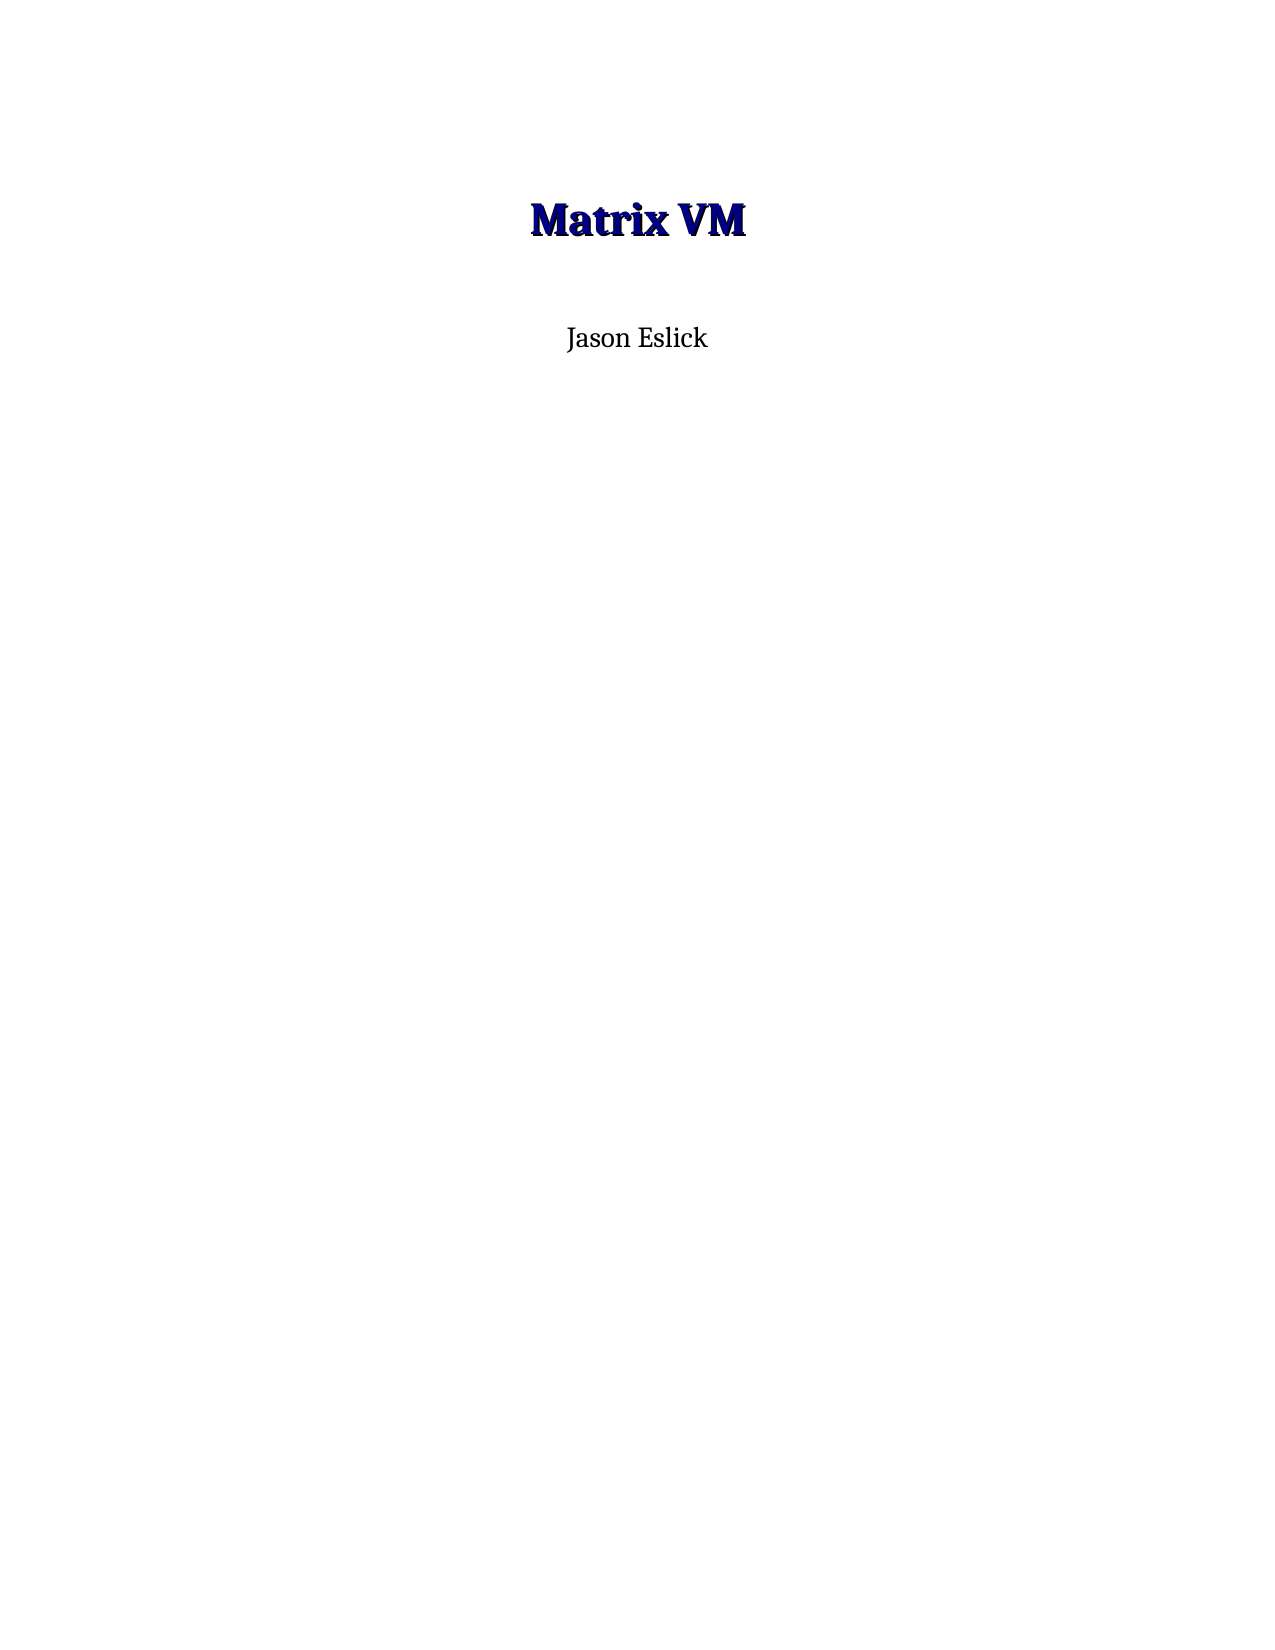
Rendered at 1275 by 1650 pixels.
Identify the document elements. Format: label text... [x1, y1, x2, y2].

title Matrix VM [118, 193, 1157, 246]
text Jason Eslick [118, 321, 1157, 354]
